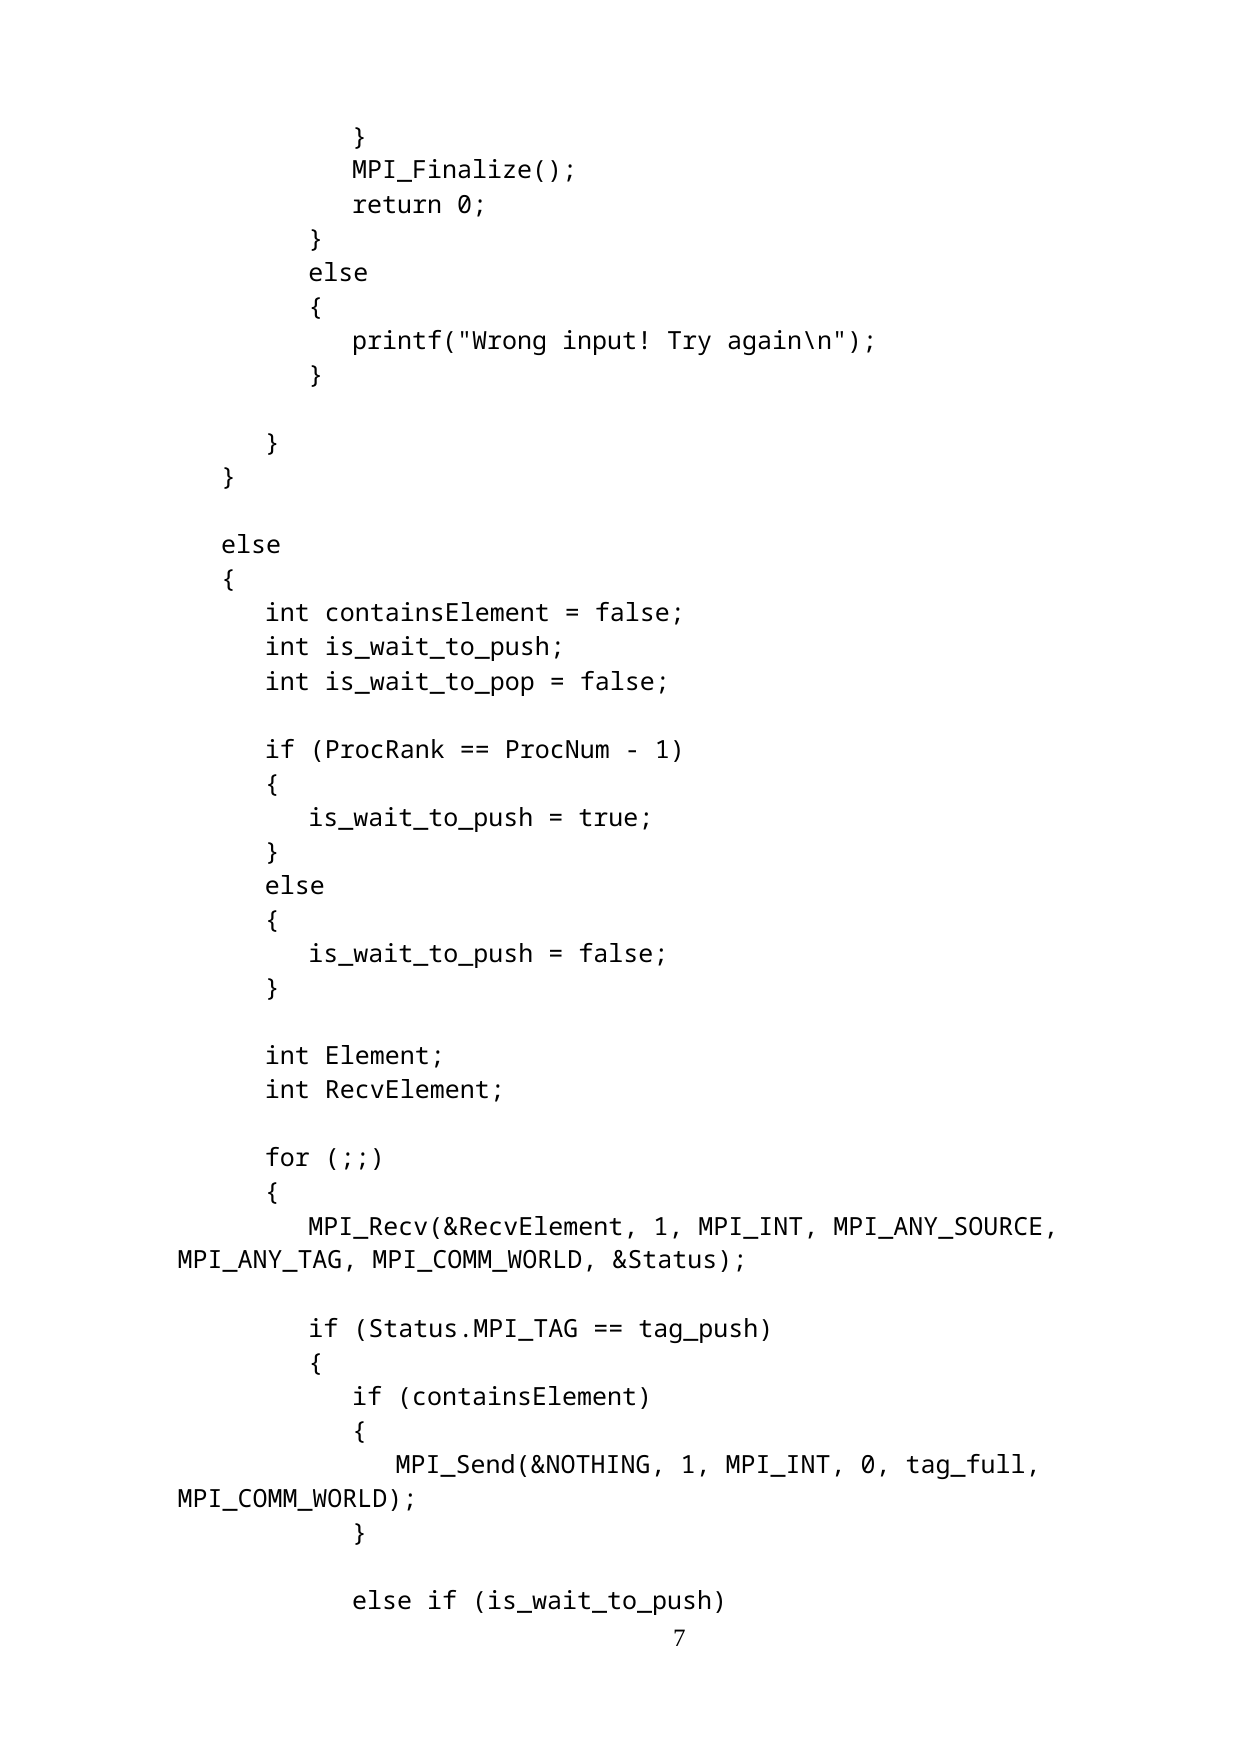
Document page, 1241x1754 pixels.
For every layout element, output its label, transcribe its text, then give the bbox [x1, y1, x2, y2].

text is_wait_to_push = false; [177, 936, 1181, 970]
text MPI_Send(&NOTHING, 1, MPI_INT, 0, tag_full, MPI_COMM_WORLD); [177, 1447, 1181, 1515]
text { [177, 902, 1181, 936]
text else if (is_wait_to_push) [177, 1583, 1181, 1617]
text { [177, 765, 1181, 799]
text { [177, 1412, 1181, 1447]
text if (Status.MPI_TAG == tag_push) [177, 1310, 1181, 1344]
text if (containsElement) [177, 1378, 1181, 1412]
text int is_wait_to_pop = false; [177, 663, 1181, 697]
text MPI_Recv(&RecvElement, 1, MPI_INT, MPI_ANY_SOURCE, MPI_ANY_TAG, MPI_COMM_WORLD, &Status); [177, 1208, 1181, 1276]
text if (ProcRank == ProcNum - 1) [177, 731, 1181, 765]
text } [177, 425, 1181, 459]
text else [177, 254, 1181, 288]
text MPI_Finalize(); [177, 152, 1181, 186]
text } [177, 220, 1181, 254]
text int is_wait_to_push; [177, 629, 1181, 663]
text } [177, 459, 1181, 493]
text { [177, 1344, 1181, 1378]
text } [177, 118, 1181, 152]
text for (;;) [177, 1140, 1181, 1174]
text return 0; [177, 186, 1181, 220]
text } [177, 970, 1181, 1004]
text int containsElement = false; [177, 595, 1181, 629]
text else [177, 867, 1181, 902]
text int Element; [177, 1038, 1181, 1072]
text { [177, 561, 1181, 595]
text } [177, 357, 1181, 391]
text is_wait_to_push = true; [177, 799, 1181, 833]
text else [177, 527, 1181, 561]
text } [177, 1515, 1181, 1549]
text printf("Wrong input! Try again\n"); [177, 322, 1181, 357]
text int RecvElement; [177, 1072, 1181, 1106]
text { [177, 1174, 1181, 1208]
text { [177, 288, 1181, 322]
text } [177, 833, 1181, 867]
